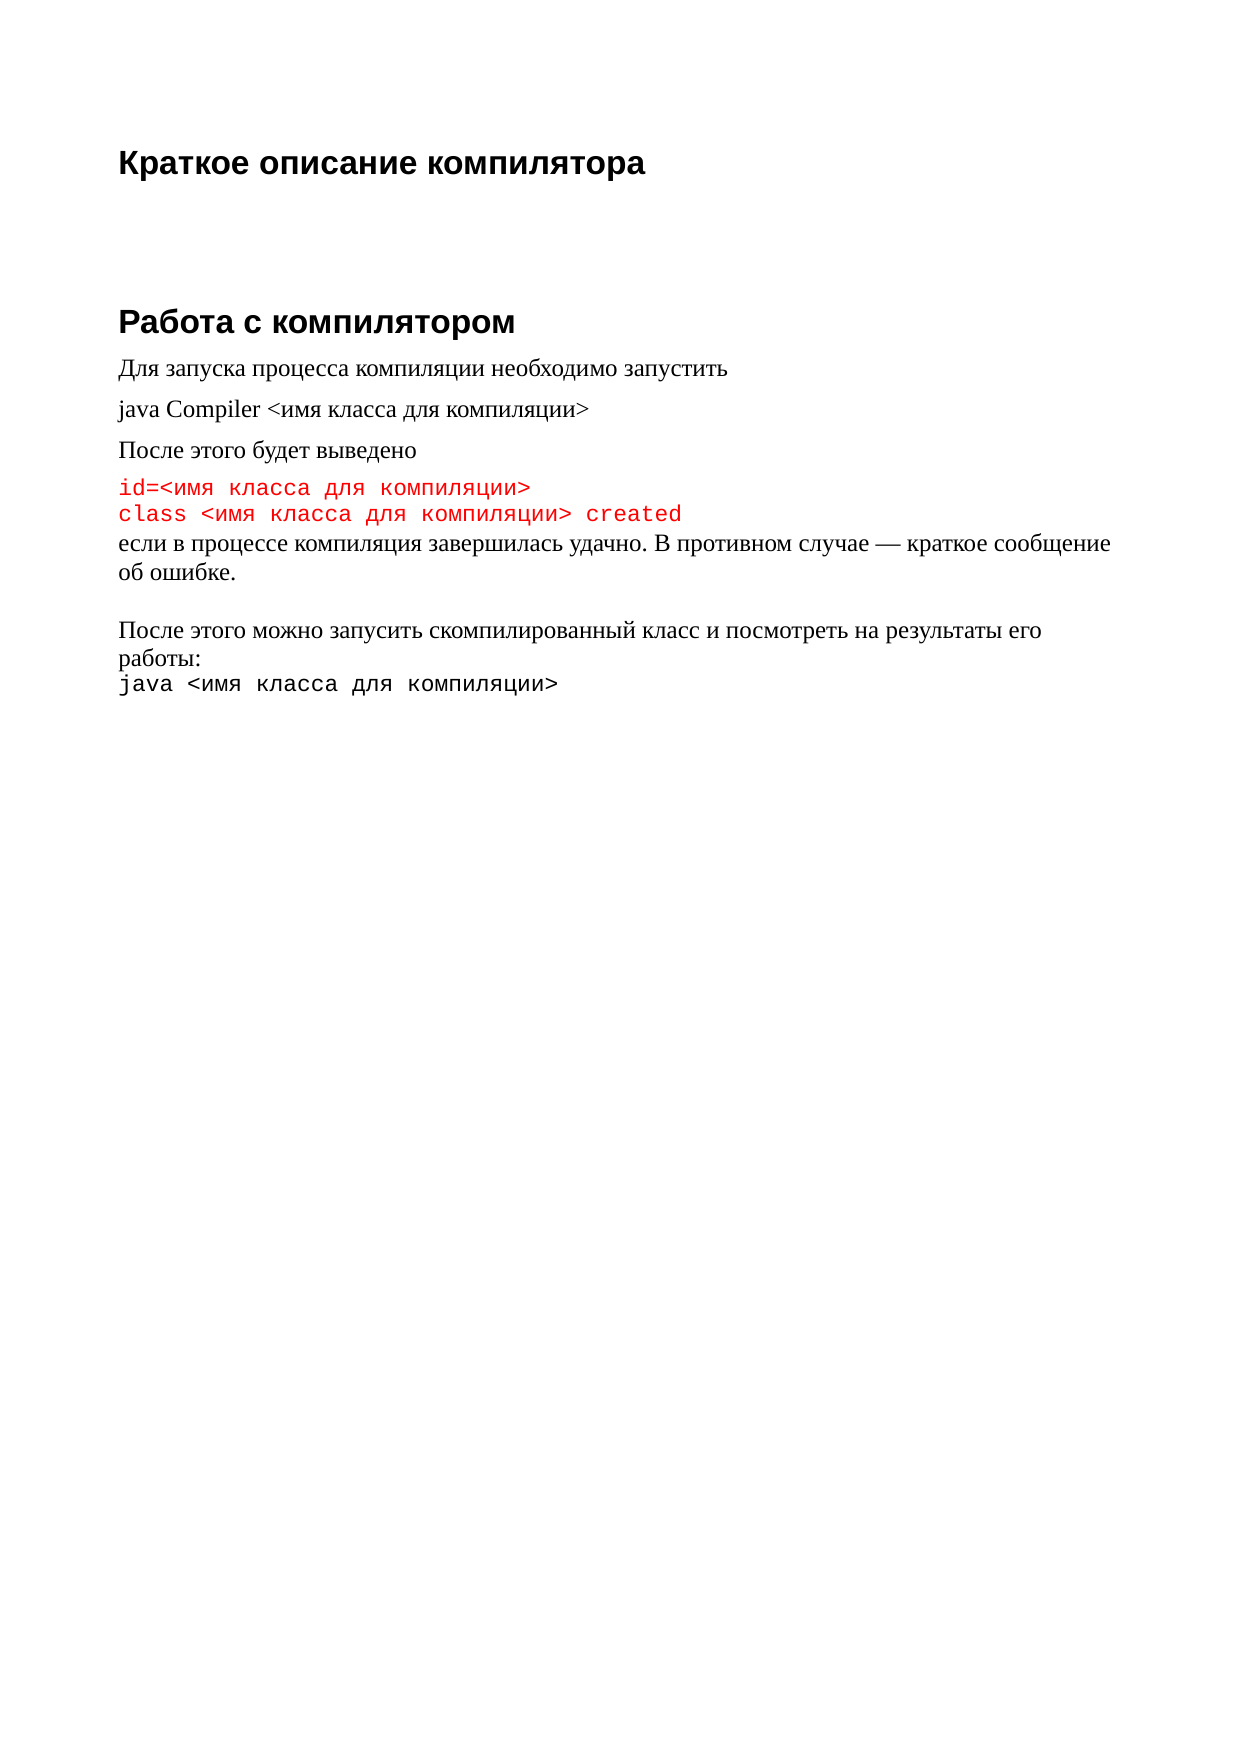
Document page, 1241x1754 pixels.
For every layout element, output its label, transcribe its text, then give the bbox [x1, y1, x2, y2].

subtitle Краткое описание компилятора [118, 143, 1122, 182]
text class <имя класса для компиляции> created [118, 503, 1122, 528]
text После этого можно запусить скомпилированный класс и посмотреть на результаты его работы: [118, 615, 1122, 672]
text java <имя класса для компиляции> [118, 672, 1122, 698]
subtitle Работа с компилятором [118, 302, 1122, 340]
text Для запуска процесса компиляции необходимо запустить [118, 353, 1122, 382]
text java Compiler <имя класса для компиляции> [118, 394, 1122, 423]
text id=<имя класса для компиляции> [118, 477, 1122, 503]
text После этого будет выведено [118, 435, 1122, 464]
text если в процессе компиляция завершилась удачно. В противном случае — краткое сообщение об ошибке. [118, 528, 1122, 586]
